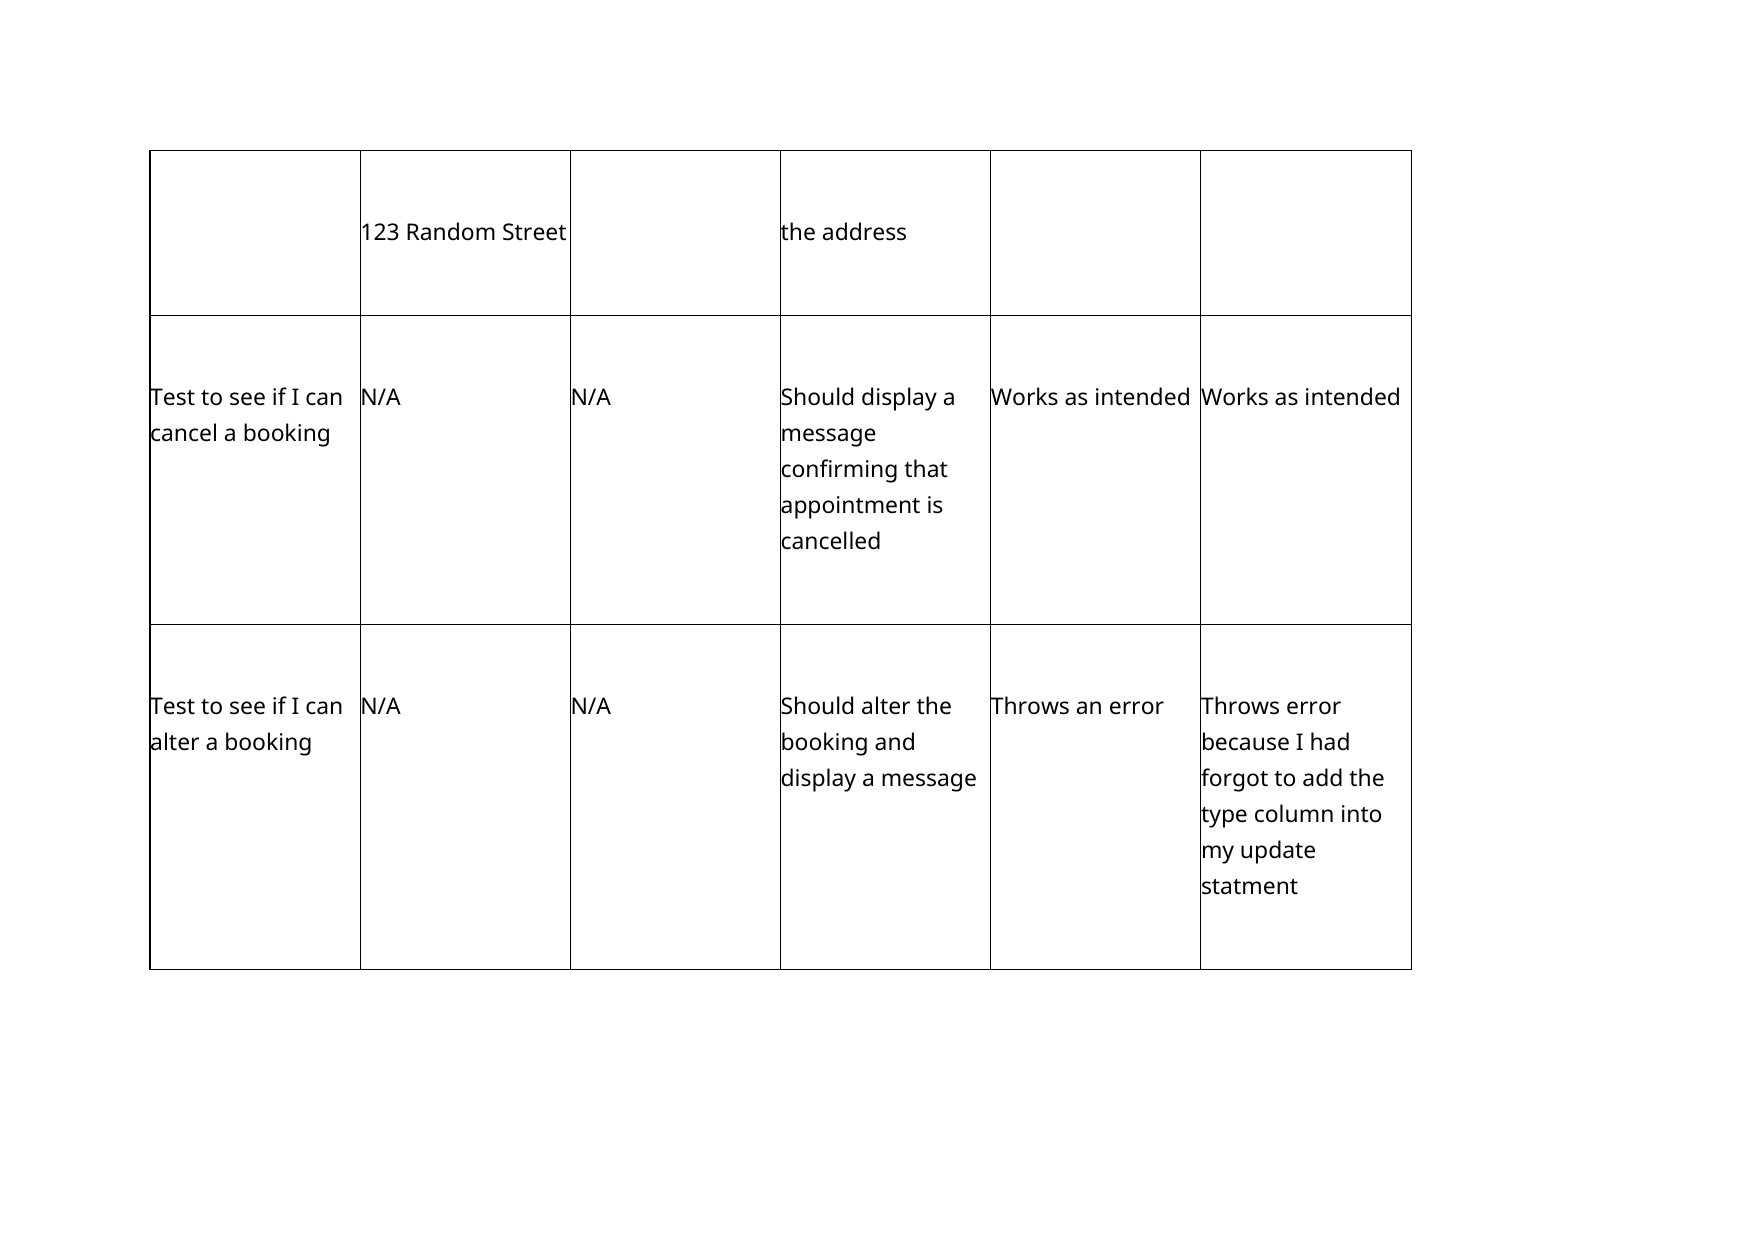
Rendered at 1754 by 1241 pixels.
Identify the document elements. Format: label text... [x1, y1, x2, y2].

table_cell N/A [571, 625, 780, 969]
table_cell N/A [361, 316, 570, 624]
table_cell Test to see if I can alter a booking [151, 625, 360, 969]
table_cell N/A [571, 316, 780, 624]
table_cell Should display a message confirming that appointment is cancelled [781, 316, 990, 624]
table_cell [571, 151, 780, 315]
table_cell N/A [361, 625, 570, 969]
table_cell Throws error because I had forgot to add the type column into my update statment [1201, 625, 1411, 969]
table_cell Works as intended [991, 316, 1200, 624]
table_cell [1201, 151, 1411, 315]
table_cell the address [781, 151, 990, 315]
table_cell Test to see if I can cancel a booking [151, 316, 360, 624]
table_cell 123 Random Street [361, 151, 570, 315]
table_cell [991, 151, 1200, 315]
table_cell Should alter the booking and display a message [781, 625, 990, 969]
table_cell Throws an error [991, 625, 1200, 969]
table_cell Works as intended [1201, 316, 1411, 624]
table_cell [151, 151, 360, 315]
